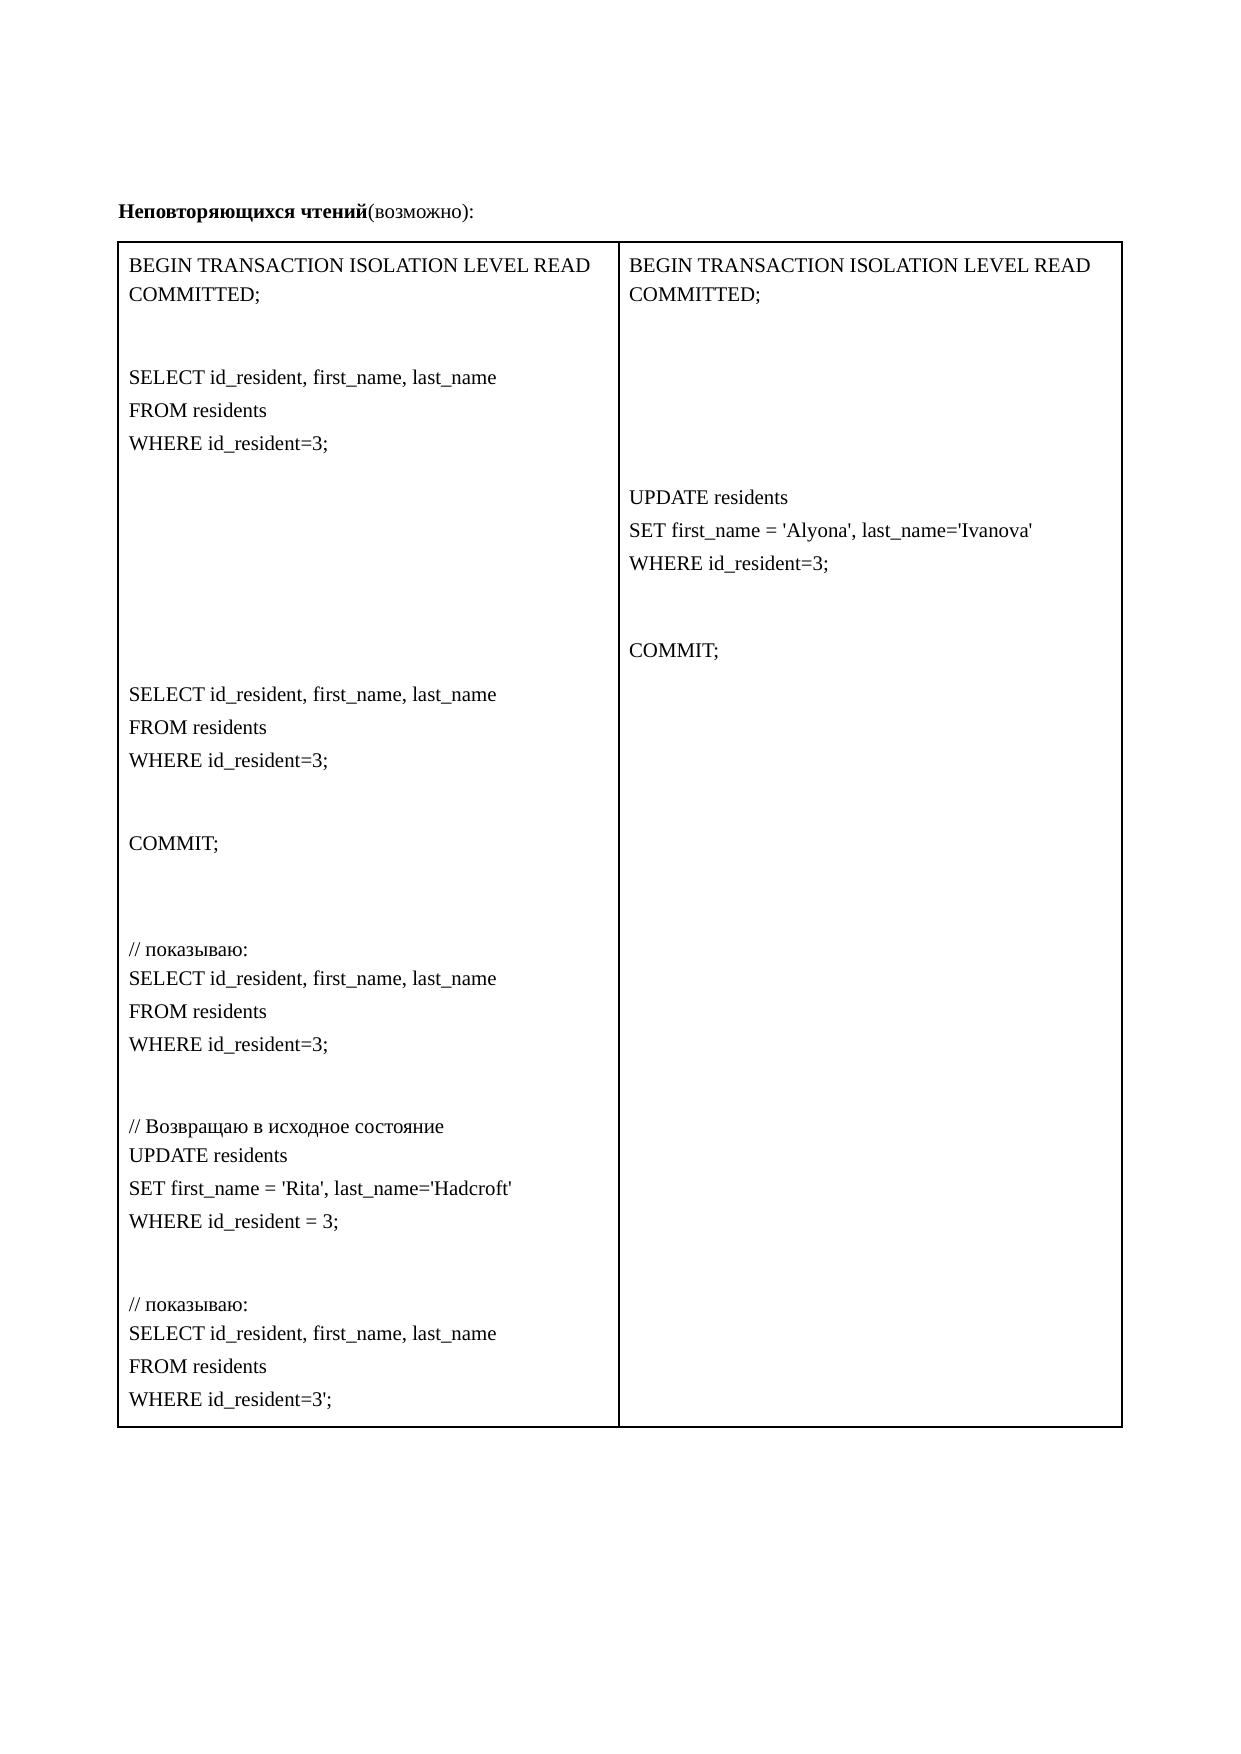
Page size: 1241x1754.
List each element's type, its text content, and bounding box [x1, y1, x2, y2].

text Неповторяющихся чтений(возможно): [118, 199, 1122, 223]
table_header BEGIN TRANSACTION ISOLATION LEVEL READ COMMITTED; SELECT id_resident, first_name, last_name FROM residents WHERE id_resident=3; SELECT id_resident, first_name, last_name FROM residents WHERE id_resident=3; COMMIT; // показываю: SELECT id_resident, first_name, last_name FROM residents WHERE id_resident=3; // Возвращаю в исходное состояние UPDATE residents SET first_name = 'Rita', last_name='Hadcroft' WHERE id_resident = 3; // показываю: SELECT id_resident, first_name, last_name FROM residents WHERE id_resident=3'; [119, 243, 618, 1426]
table_header BEGIN TRANSACTION ISOLATION LEVEL READ COMMITTED; UPDATE residents SET first_name = 'Alyona', last_name='Ivanova' WHERE id_resident=3; COMMIT; [620, 243, 1121, 1426]
